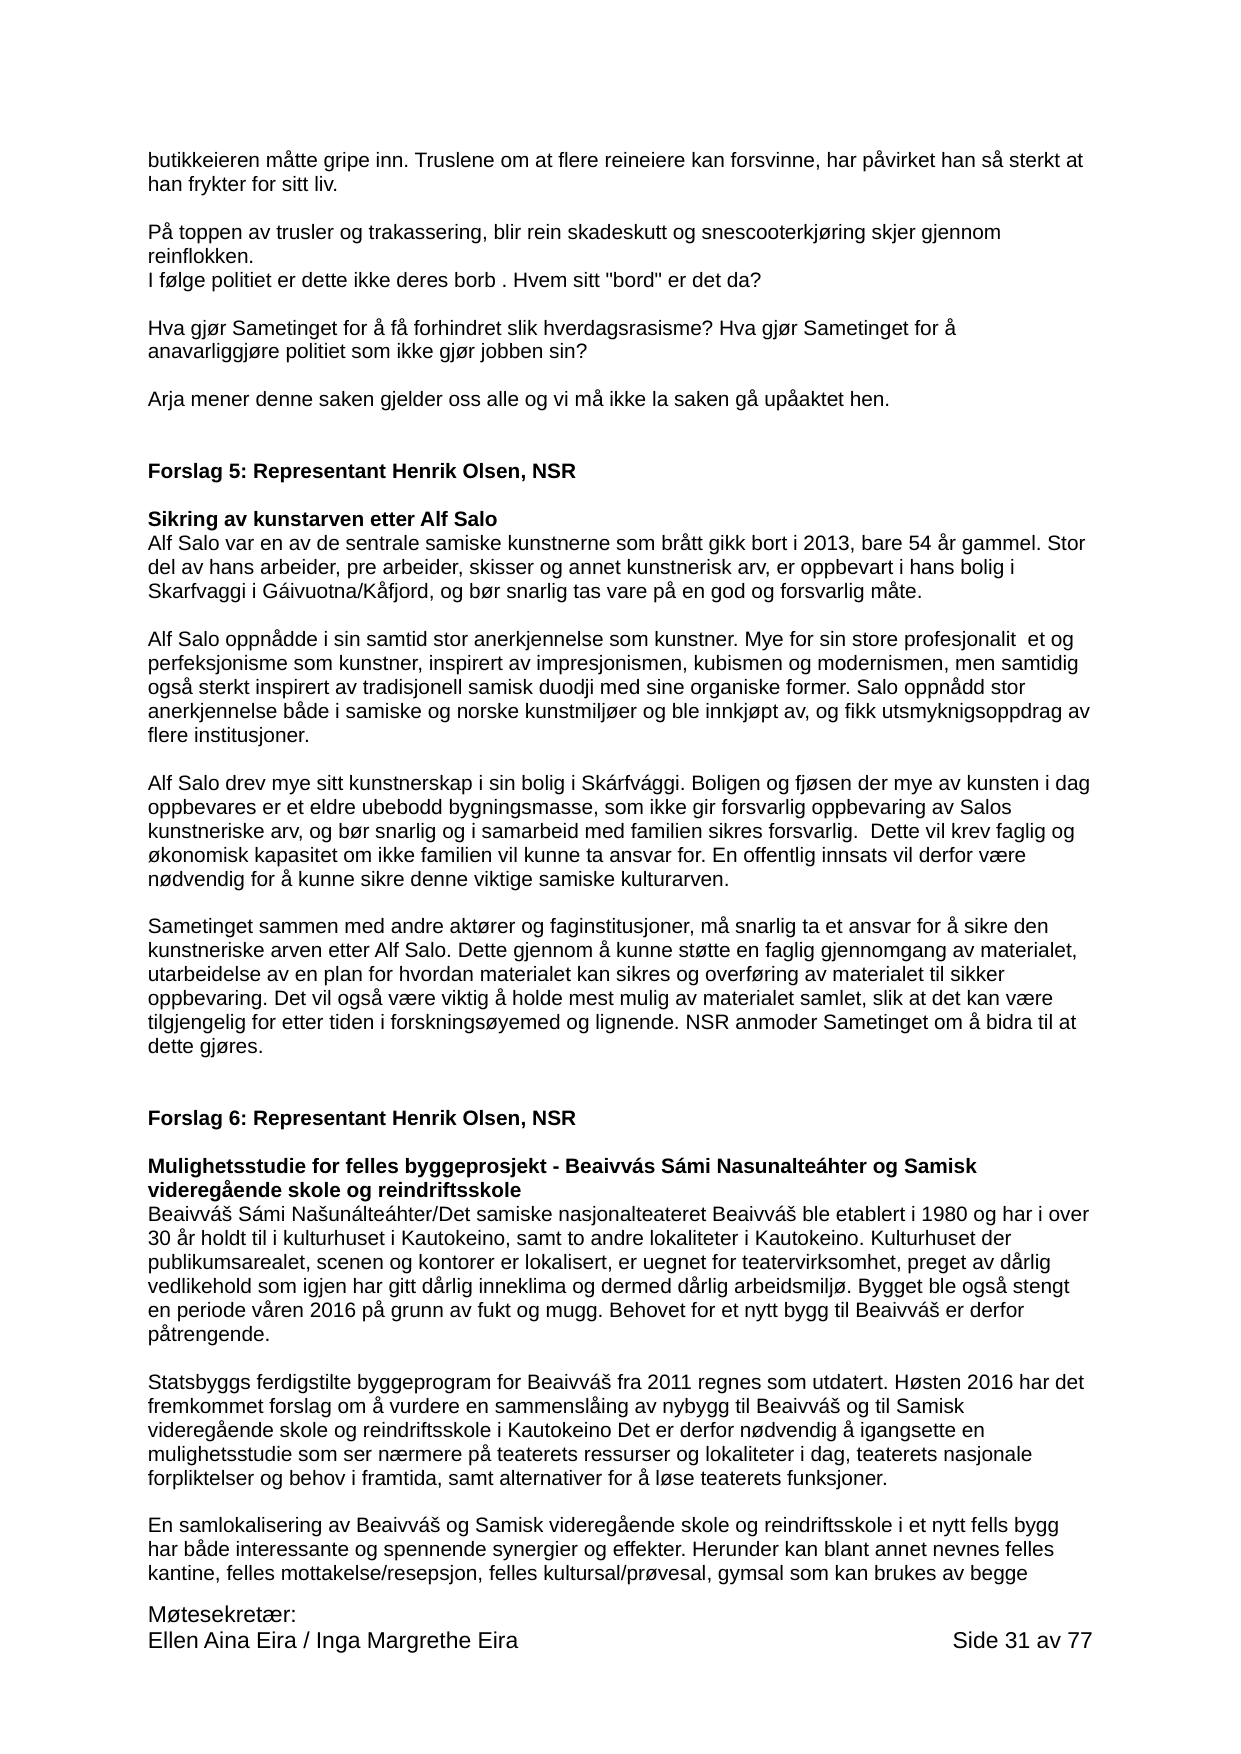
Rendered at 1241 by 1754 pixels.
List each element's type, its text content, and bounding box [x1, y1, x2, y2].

table_header butikkeieren måtte gripe inn. Truslene om at flere reineiere kan forsvinne, har påvirket han så sterkt at han frykter for sitt liv. På toppen av trusler og trakassering, blir rein skadeskutt og snescooterkjøring skjer gjennom reinflokken. I følge politiet er dette ikke deres borb . Hvem sitt "bord" er det da? Hva gjør Sametinget for å få forhindret slik hverdagsrasisme? Hva gjør Sametinget for å anavarliggjøre politiet som ikke gjør jobben sin? Arja mener denne saken gjelder oss alle og vi må ikke la saken gå upåaktet hen. Forslag 5: Representant Henrik Olsen, NSR Sikring av kunstarven etter Alf Salo Alf Salo var en av de sentrale samiske kunstnerne som brått gikk bort i 2013, bare 54 år gammel. Stor del av hans arbeider, pre arbeider, skisser og annet kunstnerisk arv, er oppbevart i hans bolig i Skarfvaggi i Gáivuotna/Kåfjord, og bør snarlig tas vare på en god og forsvarlig måte. Alf Salo oppnådde i sin samtid stor anerkjennelse som kunstner. Mye for sin store profesjonalit et og perfeksjonisme som kunstner, inspirert av impresjonismen, kubismen og modernismen, men samtidig også sterkt inspirert av tradisjonell samisk duodji med sine organiske former. Salo oppnådd stor anerkjennelse både i samiske og norske kunstmiljøer og ble innkjøpt av, og fikk utsmyknigsoppdrag av flere institusjoner. Alf Salo drev mye sitt kunstnerskap i sin bolig i Skárfvággi. Boligen og fjøsen der mye av kunsten i dag oppbevares er et eldre ubebodd bygningsmasse, som ikke gir forsvarlig oppbevaring av Salos kunstneriske arv, og bør snarlig og i samarbeid med familien sikres forsvarlig. Dette vil krev faglig og økonomisk kapasitet om ikke familien vil kunne ta ansvar for. En offentlig innsats vil derfor være nødvendig for å kunne sikre denne viktige samiske kulturarven. Sametinget sammen med andre aktører og faginstitusjoner, må snarlig ta et ansvar for å sikre den kunstneriske arven etter Alf Salo. Dette gjennom å kunne støtte en faglig gjennomgang av materialet, utarbeidelse av en plan for hvordan materialet kan sikres og overføring av materialet til sikker oppbevaring. Det vil også være viktig å holde mest mulig av materialet samlet, slik at det kan være tilgjengelig for etter tiden i forskningsøyemed og lignende. NSR anmoder Sametinget om å bidra til at dette gjøres. Forslag 6: Representant Henrik Olsen, NSR Mulighetsstudie for felles byggeprosjekt - Beaivvás Sámi Nasunalteáhter og Samisk videregående skole og reindriftsskole Beaivváš Sámi Našunálteáhter/Det samiske nasjonalteateret Beaivváš ble etablert i 1980 og har i over 30 år holdt til i kulturhuset i Kautokeino, samt to andre lokaliteter i Kautokeino. Kulturhuset der publikumsarealet, scenen og kontorer er lokalisert, er uegnet for teatervirksomhet, preget av dårlig vedlikehold som igjen har gitt dårlig inneklima og dermed dårlig arbeidsmiljø. Bygget ble også stengt en periode våren 2016 på grunn av fukt og mugg. Behovet for et nytt bygg til Beaivváš er derfor påtrengende. Statsbyggs ferdigstilte byggeprogram for Beaivváš fra 2011 regnes som utdatert. Høsten 2016 har det fremkommet forslag om å vurdere en sammenslåing av nybygg til Beaivváš og til Samisk videregående skole og reindriftsskole i Kautokeino Det er derfor nødvendig å igangsette en mulighetsstudie som ser nærmere på teaterets ressurser og lokaliteter i dag, teaterets nasjonale forpliktelser og behov i framtida, samt alternativer for å løse teaterets funksjoner. En samlokalisering av Beaivváš og Samisk videregående skole og reindriftsskole i et nytt fells bygg har både interessante og spennende synergier og effekter. Herunder kan blant annet nevnes felles kantine, felles mottakelse/resepsjon, felles kultursal/prøvesal, gymsal som kan brukes av begge [136, 148, 1104, 1585]
